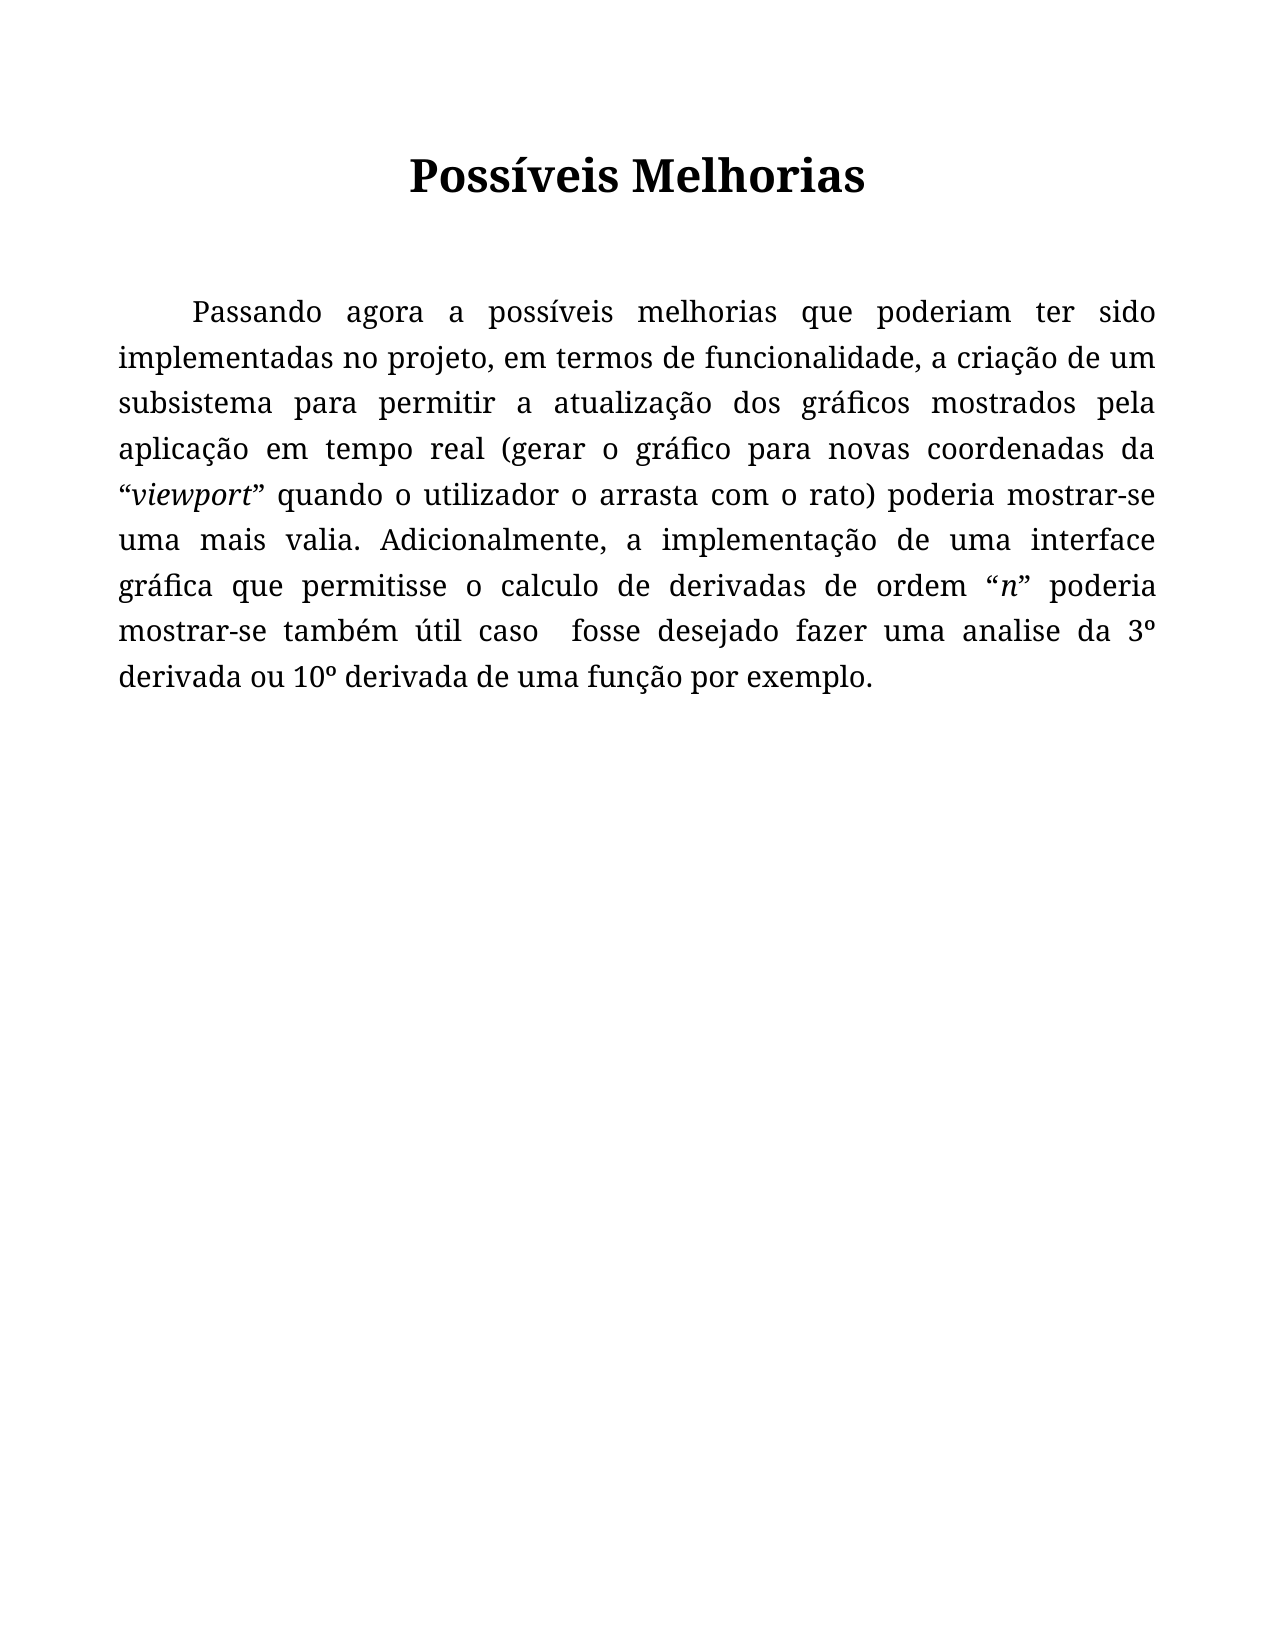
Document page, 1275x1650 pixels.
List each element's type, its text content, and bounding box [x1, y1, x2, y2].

subtitle Possíveis Melhorias [118, 143, 1157, 206]
subtitle Passando agora a possíveis melhorias que poderiam ter sido implementadas no projeto, em termos de funcionalidade, a criação de um subsistema para permitir a atualização dos gráficos mostrados pela aplicação em tempo real (gerar o gráfico para novas coordenadas da “viewport” quando o utilizador o arrasta com o rato) poderia mostrar-se uma mais valia. Adicionalmente, a implementação de uma interface gráfica que permitisse o calculo de derivadas de ordem “n” poderia mostrar-se também útil caso fosse desejado fazer uma analise da 3º derivada ou 10º derivada de uma função por exemplo. [118, 291, 1157, 696]
